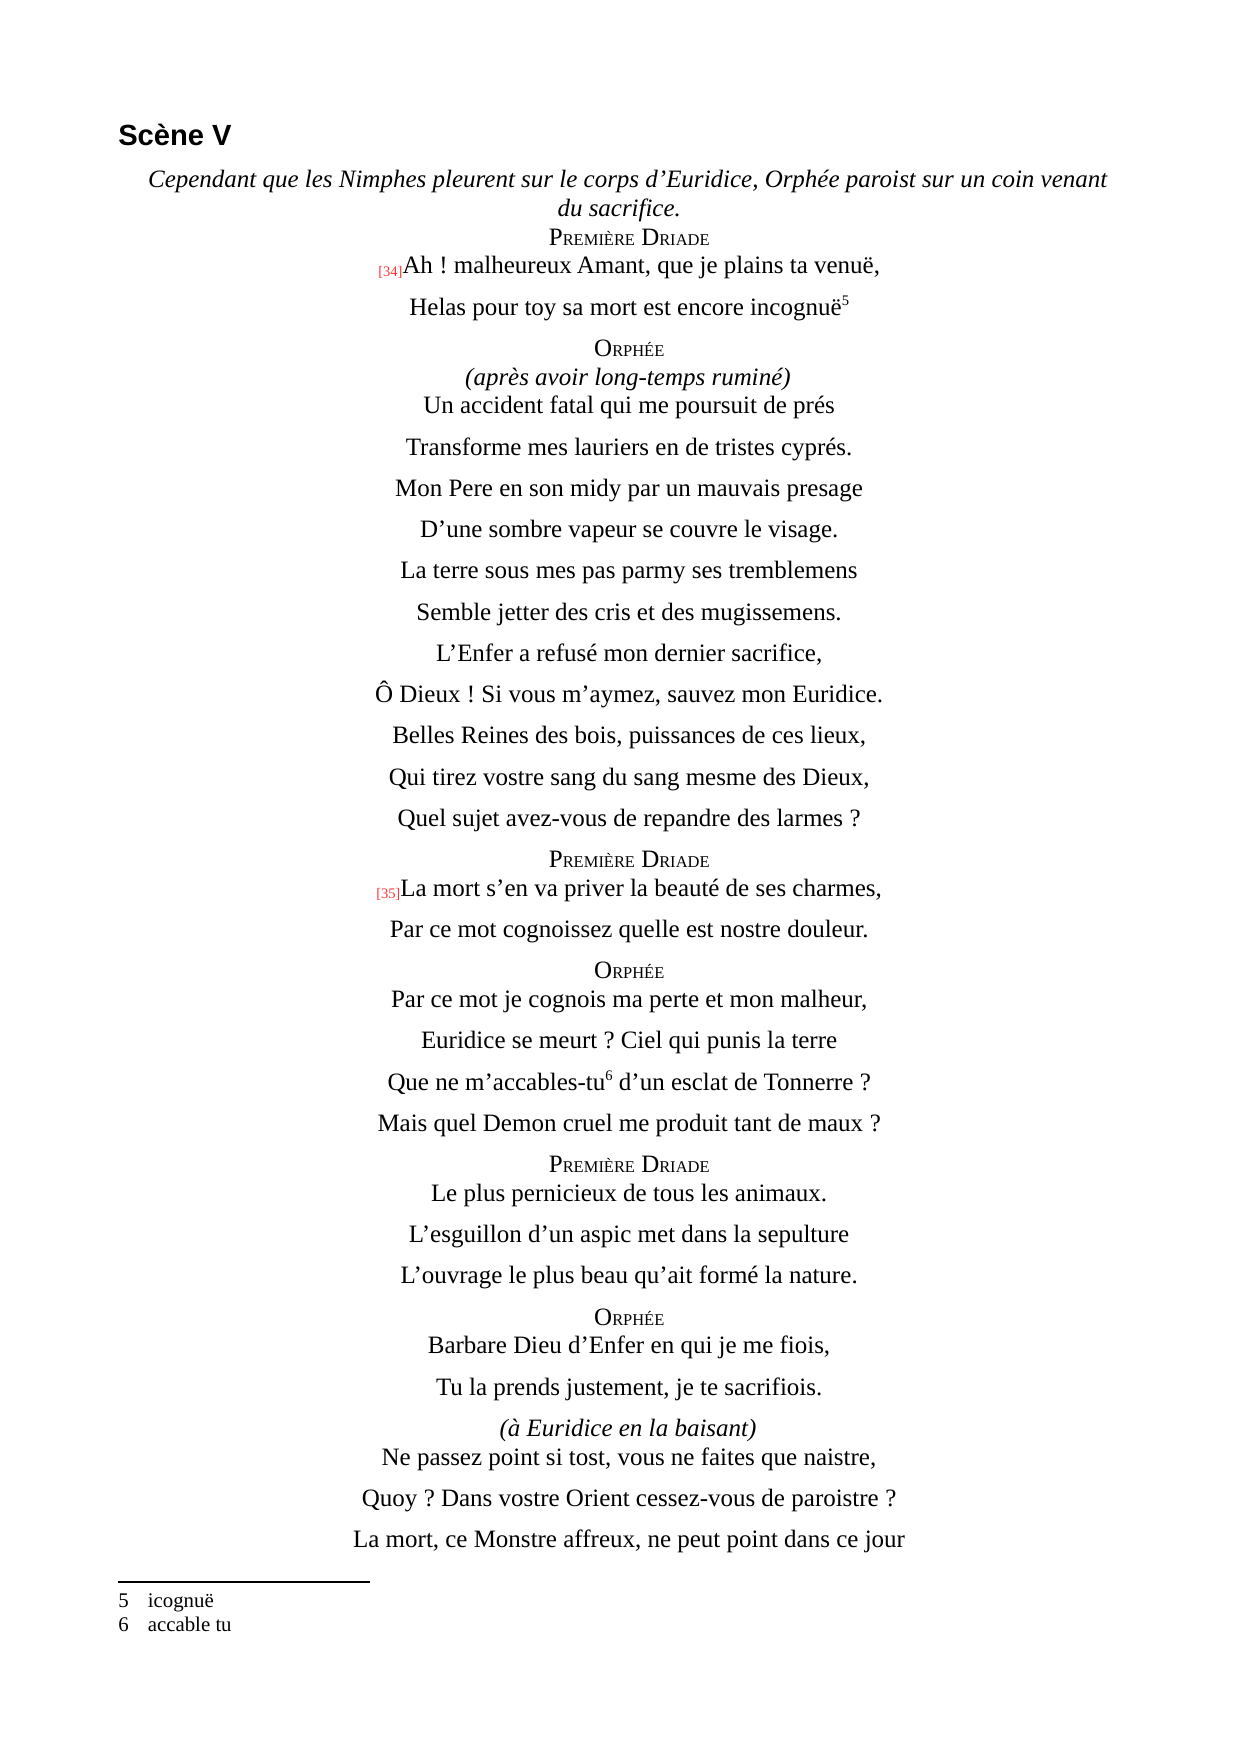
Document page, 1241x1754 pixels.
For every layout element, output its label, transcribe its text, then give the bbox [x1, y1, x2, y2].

text Première Driade [118, 844, 1122, 873]
text La mort, ce Monstre affreux, ne peut point dans ce jour [118, 1524, 1122, 1553]
text Transforme mes lauriers en de tristes cyprés. [118, 432, 1122, 460]
text Le plus pernicieux de tous les animaux. [118, 1178, 1122, 1207]
text Semble jetter des cris et des mugissemens. [118, 597, 1122, 625]
text Ô Dieux ! Si vous m’aymez, sauvez mon Euridice. [118, 679, 1122, 708]
text L’ouvrage le plus beau qu’ait formé la nature. [118, 1260, 1122, 1289]
text [35]La mort s’en va priver la beauté de ses charmes, [118, 873, 1122, 902]
text Qui tirez vostre sang du sang mesme des Dieux, [118, 762, 1122, 790]
text Cependant que les Nimphes pleurent sur le corps d’Euridice, Orphée paroist sur un coin venant du sacrifice. [118, 164, 1122, 222]
text Première Driade [118, 222, 1122, 250]
text L’esguillon d’un aspic met dans la sepulture [118, 1219, 1122, 1248]
text Orphée [118, 333, 1122, 362]
text [34]Ah ! malheureux Amant, que je plains ta venuë, [118, 250, 1122, 279]
text icognuë [118, 1588, 1122, 1612]
text D’une sombre vapeur se couvre le visage. [118, 514, 1122, 543]
text L’Enfer a refusé mon dernier sacrifice, [118, 638, 1122, 667]
text Par ce mot je cognois ma perte et mon malheur, [118, 984, 1122, 1013]
text Que ne m’accables-tu d’un esclat de Tonnerre ? [118, 1067, 1122, 1095]
text Quel sujet avez-vous de repandre des larmes ? [118, 803, 1122, 832]
text Orphée [118, 1302, 1122, 1330]
text Mais quel Demon cruel me produit tant de maux ? [118, 1108, 1122, 1137]
text Euridice se meurt ? Ciel qui punis la terre [118, 1025, 1122, 1054]
text (après avoir long-temps ruminé) [118, 362, 1122, 390]
text Orphée [118, 955, 1122, 984]
text Tu la prends justement, je te sacrifiois. [118, 1372, 1122, 1400]
text Belles Reines des bois, puissances de ces lieux, [118, 720, 1122, 749]
text Un accident fatal qui me poursuit de prés [118, 390, 1122, 419]
text accable tu [118, 1612, 1122, 1636]
text Première Driade [118, 1149, 1122, 1178]
text Quoy ? Dans vostre Orient cessez-vous de paroistre ? [118, 1483, 1122, 1512]
subtitle Scène V [118, 118, 1122, 152]
text La terre sous mes pas parmy ses tremblemens [118, 555, 1122, 584]
text (à Euridice en la baisant) [118, 1413, 1122, 1442]
text Par ce mot cognoissez quelle est nostre douleur. [118, 914, 1122, 943]
text Mon Pere en son midy par un mauvais presage [118, 473, 1122, 502]
text Helas pour toy sa mort est encore incognuë [118, 292, 1122, 320]
text Barbare Dieu d’Enfer en qui je me fiois, [118, 1330, 1122, 1359]
text Ne passez point si tost, vous ne faites que naistre, [118, 1442, 1122, 1470]
